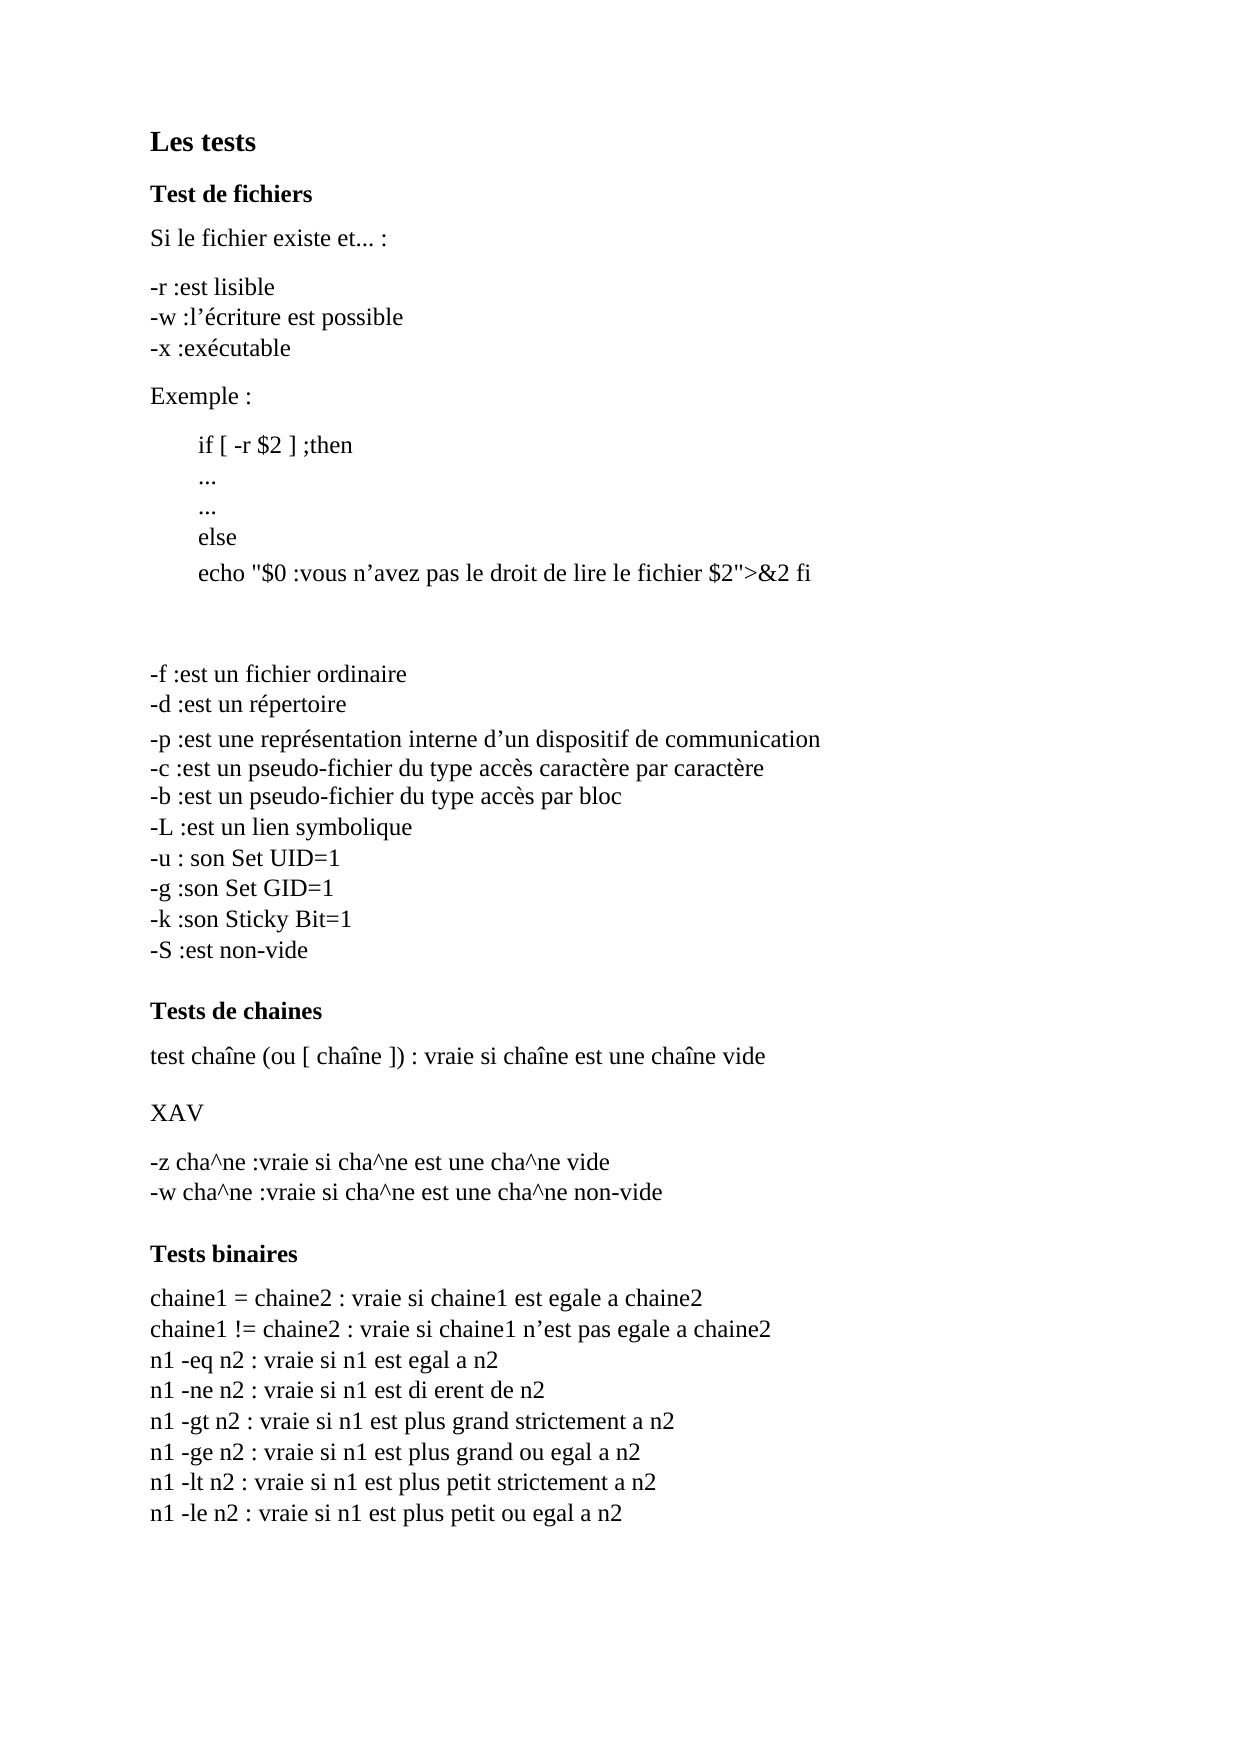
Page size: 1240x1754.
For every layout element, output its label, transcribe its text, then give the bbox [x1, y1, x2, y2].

text chaine1 != chaine2 : vraie si chaine1 n’est pas egale a chaine2 [150, 1314, 1089, 1343]
text Tests de chaines [150, 996, 1089, 1025]
text -p :est une représentation interne d’un dispositif de communication [150, 724, 1080, 753]
text -g :son Set GID=1 [150, 873, 1089, 902]
text if [ -r $2 ] ;then [198, 430, 1089, 459]
text n1 -lt n2 : vraie si n1 est plus petit strictement a n2 [150, 1467, 1089, 1496]
text else [198, 522, 1089, 551]
text -b :est un pseudo-fichier du type accès par bloc [150, 781, 818, 810]
text Exemple : [150, 381, 1089, 410]
text -w :l’écriture est possible [150, 302, 1089, 331]
text n1 -ge n2 : vraie si n1 est plus grand ou egal a n2 [150, 1437, 1089, 1465]
text n1 -ne n2 : vraie si n1 est di erent de n2 [150, 1375, 1089, 1404]
text -x :exécutable [150, 333, 1089, 362]
text -f :est un fichier ordinaire [150, 659, 1089, 688]
text -u : son Set UID=1 [150, 843, 1089, 872]
text XAV [150, 1098, 1089, 1127]
text -z cha^ne :vraie si cha^ne est une cha^ne vide [150, 1147, 1089, 1175]
text -c :est un pseudo-fichier du type accès caractère par caractère [150, 753, 818, 781]
text n1 -eq n2 : vraie si n1 est egal a n2 [150, 1345, 1089, 1373]
text Si le fichier existe et... : [150, 223, 1089, 252]
text Les tests [150, 124, 1089, 157]
text ... [198, 461, 1089, 489]
text Test de fichiers [150, 179, 1089, 207]
text -r :est lisible [150, 272, 1089, 301]
text -L :est un lien symbolique [150, 812, 1089, 841]
text Tests binaires [150, 1239, 1089, 1267]
text ... [198, 491, 1089, 520]
text n1 -gt n2 : vraie si n1 est plus grand strictement a n2 [150, 1406, 1089, 1435]
text n1 -le n2 : vraie si n1 est plus petit ou egal a n2 [150, 1498, 1089, 1527]
text -k :son Sticky Bit=1 [150, 904, 1089, 933]
text -S :est non-vide [150, 935, 1089, 963]
text chaine1 = chaine2 : vraie si chaine1 est egale a chaine2 [150, 1283, 1089, 1312]
text -d :est un répertoire [150, 689, 1089, 718]
text test chaîne (ou [ chaîne ]) : vraie si chaîne est une chaîne vide [150, 1041, 1089, 1069]
text -w cha^ne :vraie si cha^ne est une cha^ne non-vide [150, 1177, 1089, 1206]
text echo "$0 :vous n’avez pas le droit de lire le fichier $2">&2 fi [198, 558, 914, 587]
